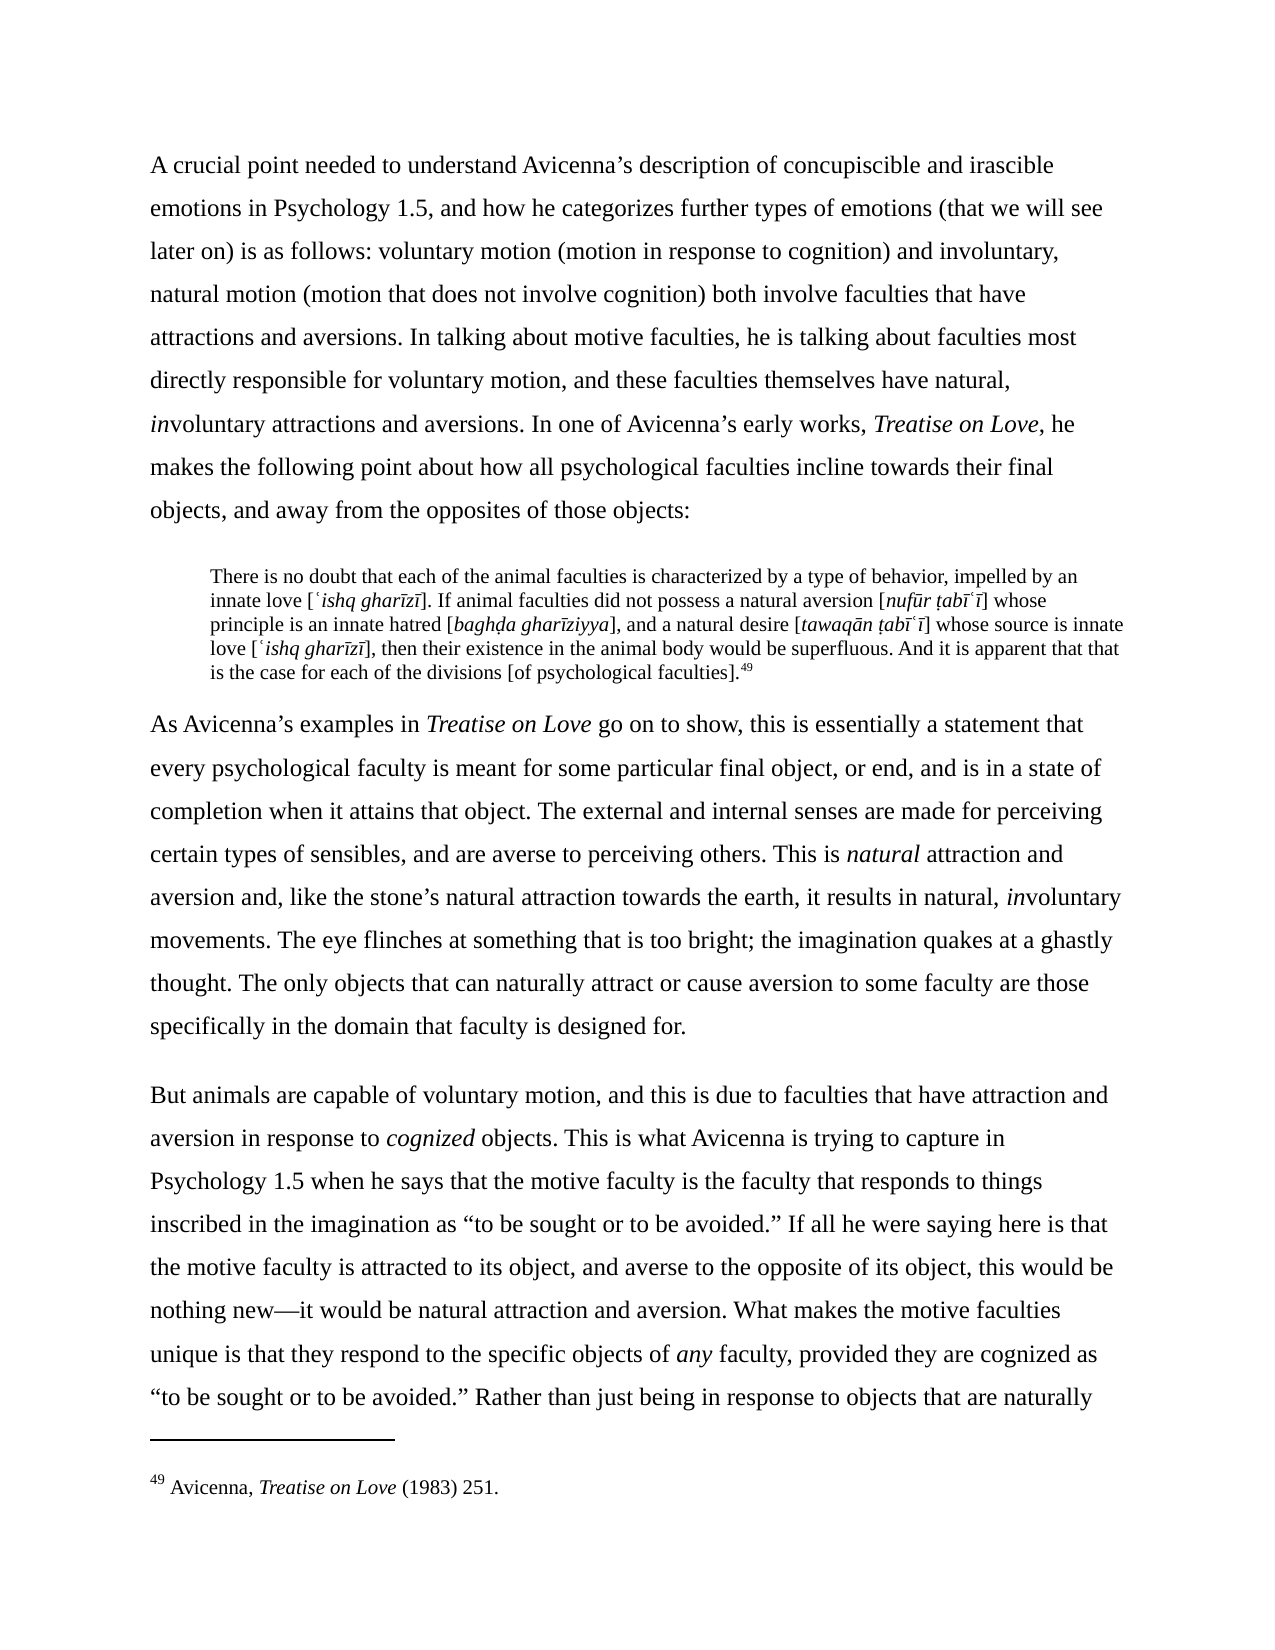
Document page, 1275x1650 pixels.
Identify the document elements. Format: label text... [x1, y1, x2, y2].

text But animals are capable of voluntary motion, and this is due to faculties that have attraction and aversion in response to cognized objects. This is what Avicenna is trying to capture in Psychology 1.5 when he says that the motive faculty is the faculty that responds to things inscribed in the imagination as “to be sought or to be avoided.” If all he were saying here is that the motive faculty is attracted to its object, and averse to the opposite of its object, this would be nothing new―it would be natural attraction and aversion. What makes the motive faculties unique is that they respond to the specific objects of any faculty, provided they are cognized as “to be sought or to be avoided.” Rather than just being in response to objects that are naturally [150, 1080, 1125, 1411]
text There is no doubt that each of the animal faculties is characterized by a type of behavior, impelled by an innate love [ʿishq gharīzī]. If animal faculties did not possess a natural aversion [nufūr ṭabīʿī] whose principle is an innate hatred [baghḍa gharīziyya], and a natural desire [tawaqān ṭabīʿī] whose source is innate love [ʿishq gharīzī], then their existence in the animal body would be superfluous. And it is apparent that that is the case for each of the divisions [of psychological faculties]. [210, 564, 1125, 684]
text A crucial point needed to understand Avicenna’s description of concupiscible and irascible emotions in Psychology 1.5, and how he categorizes further types of emotions (that we will see later on) is as follows: voluntary motion (motion in response to cognition) and involuntary, natural motion (motion that does not involve cognition) both involve faculties that have attractions and aversions. In talking about motive faculties, he is talking about faculties most directly responsible for voluntary motion, and these faculties themselves have natural, involuntary attractions and aversions. In one of Avicenna’s early works, Treatise on Love, he makes the following point about how all psychological faculties incline towards their final objects, and away from the opposites of those objects: [150, 150, 1125, 524]
text As Avicenna’s examples in Treatise on Love go on to show, this is essentially a statement that every psychological faculty is meant for some particular final object, or end, and is in a state of completion when it attains that object. The external and internal senses are made for perceiving certain types of sensibles, and are averse to perceiving others. This is natural attraction and aversion and, like the stone’s natural attraction towards the earth, it results in natural, involuntary movements. The eye flinches at something that is too bright; the imagination quakes at a ghastly thought. The only objects that can naturally attract or cause aversion to some faculty are those specifically in the domain that faculty is designed for. [150, 709, 1125, 1040]
text Avicenna, Treatise on Love (1983) 251. [150, 1471, 1125, 1500]
